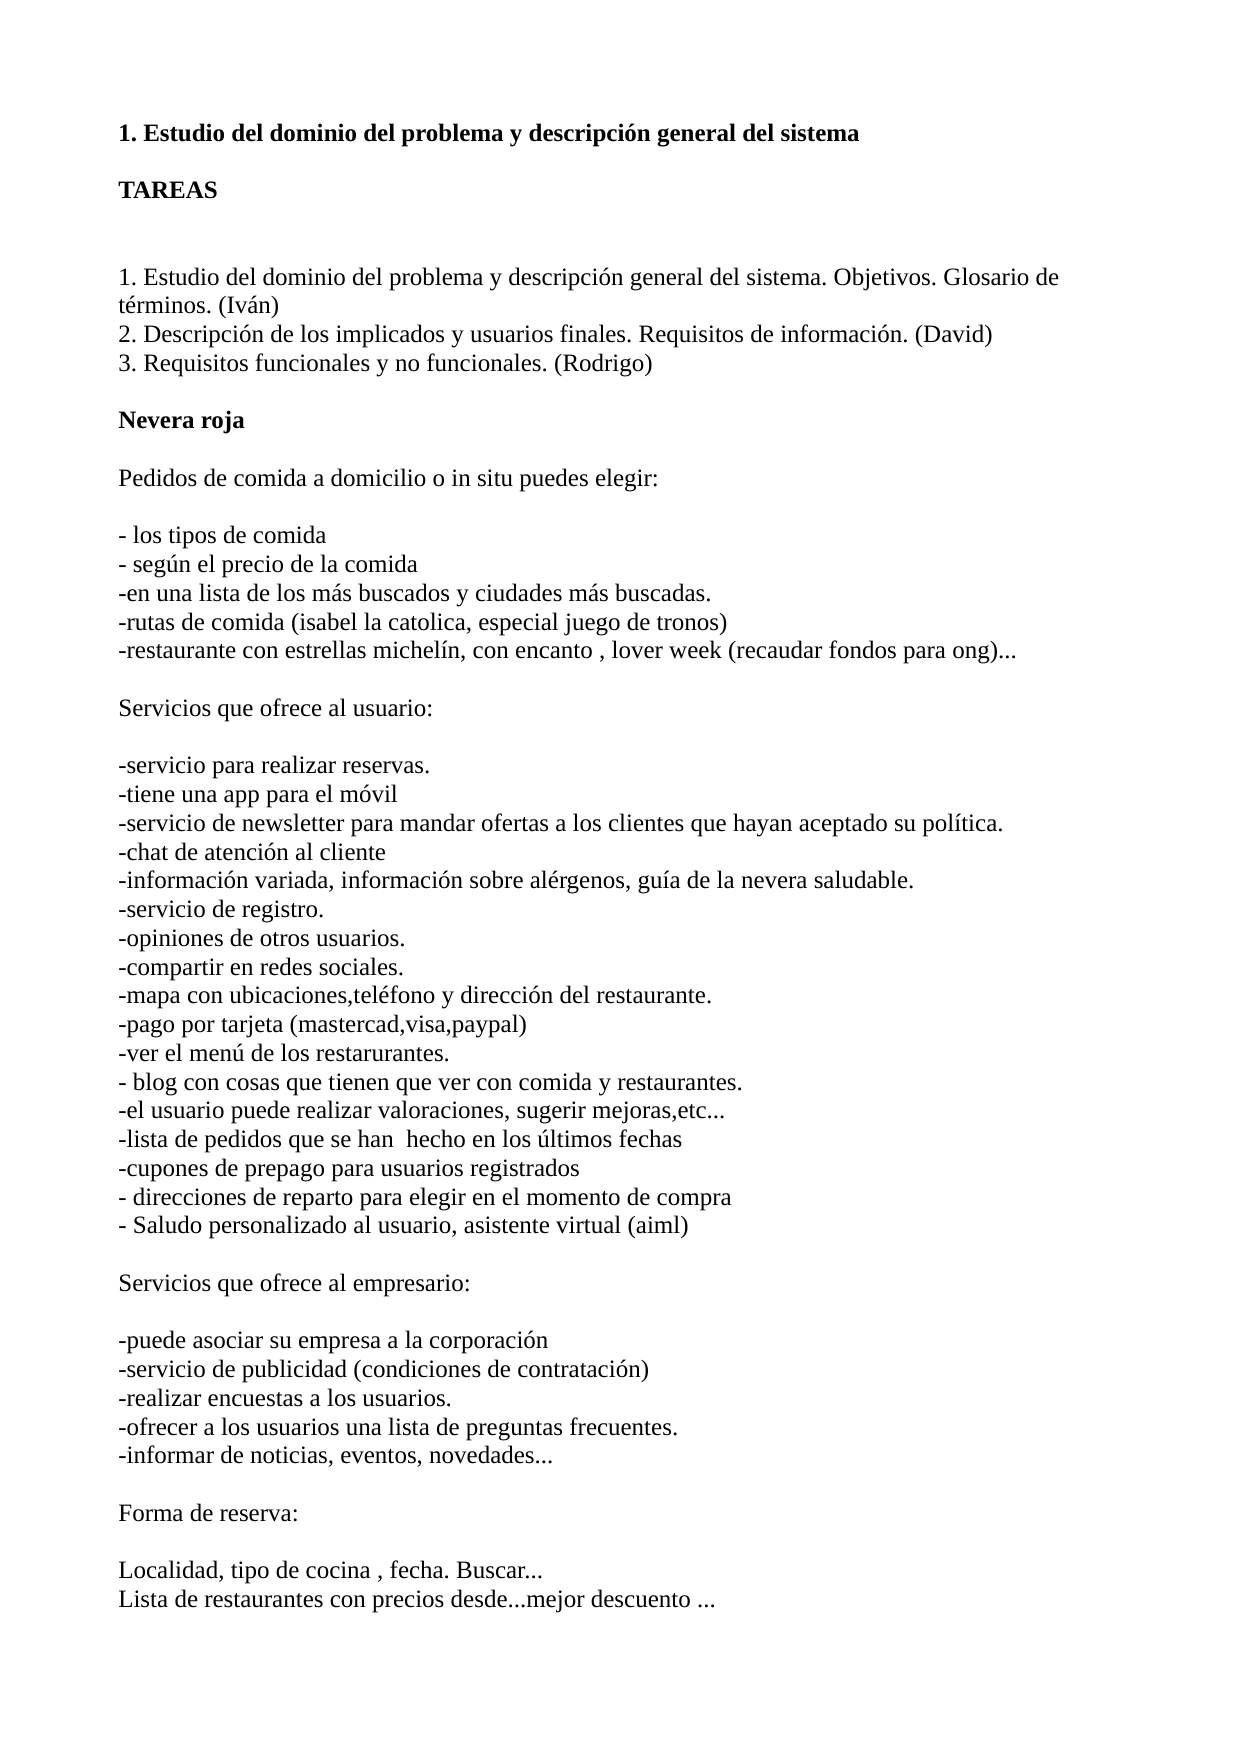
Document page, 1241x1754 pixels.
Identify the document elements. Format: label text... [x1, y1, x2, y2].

text -chat de atención al cliente [118, 837, 1122, 866]
text Forma de reserva: [118, 1498, 1122, 1527]
text -puede asociar su empresa a la corporación [118, 1326, 1122, 1354]
text - blog con cosas que tienen que ver con comida y restaurantes. [118, 1067, 1122, 1096]
text -ver el menú de los restarurantes. [118, 1038, 1122, 1067]
text -información variada, información sobre alérgenos, guía de la nevera saludable. [118, 866, 1122, 894]
text 1. Estudio del dominio del problema y descripción general del sistema [118, 118, 1122, 147]
text -pago por tarjeta (mastercad,visa,paypal) [118, 1009, 1122, 1038]
text Pedidos de comida a domicilio o in situ puedes elegir: [118, 463, 1122, 492]
text TAREAS [118, 176, 1122, 204]
text -realizar encuestas a los usuarios. [118, 1383, 1122, 1412]
text -restaurante con estrellas michelín, con encanto , lover week (recaudar fondos para ong)... [118, 636, 1122, 664]
text 1. Estudio del dominio del problema y descripción general del sistema. Objetivos. Glosario de términos. (Iván) [118, 262, 1122, 319]
text -mapa con ubicaciones,teléfono y dirección del restaurante. [118, 981, 1122, 1009]
text Servicios que ofrece al empresario: [118, 1268, 1122, 1297]
text -servicio de publicidad (condiciones de contratación) [118, 1354, 1122, 1383]
text 2. Descripción de los implicados y usuarios finales. Requisitos de información. (David) [118, 319, 1122, 348]
text - los tipos de comida [118, 521, 1122, 549]
text Lista de restaurantes con precios desde...mejor descuento ... [118, 1584, 1122, 1613]
text 3. Requisitos funcionales y no funcionales. (Rodrigo) [118, 348, 1122, 377]
text -rutas de comida (isabel la catolica, especial juego de tronos) [118, 607, 1122, 636]
text Localidad, tipo de cocina , fecha. Buscar... [118, 1556, 1122, 1584]
text -servicio de registro. [118, 894, 1122, 923]
text -servicio para realizar reservas. [118, 751, 1122, 779]
text -tiene una app para el móvil [118, 779, 1122, 808]
text - Saludo personalizado al usuario, asistente virtual (aiml) [118, 1211, 1122, 1239]
text - direcciones de reparto para elegir en el momento de compra [118, 1182, 1122, 1211]
text -informar de noticias, eventos, novedades... [118, 1441, 1122, 1469]
text -compartir en redes sociales. [118, 952, 1122, 981]
text -en una lista de los más buscados y ciudades más buscadas. [118, 578, 1122, 607]
text -opiniones de otros usuarios. [118, 923, 1122, 952]
text -el usuario puede realizar valoraciones, sugerir mejoras,etc... [118, 1096, 1122, 1124]
text Servicios que ofrece al usuario: [118, 693, 1122, 722]
text -servicio de newsletter para mandar ofertas a los clientes que hayan aceptado su política. [118, 808, 1122, 837]
text -lista de pedidos que se han hecho en los últimos fechas [118, 1124, 1122, 1153]
text Nevera roja [118, 406, 1122, 434]
text -ofrecer a los usuarios una lista de preguntas frecuentes. [118, 1412, 1122, 1441]
text - según el precio de la comida [118, 549, 1122, 578]
text -cupones de prepago para usuarios registrados [118, 1153, 1122, 1182]
